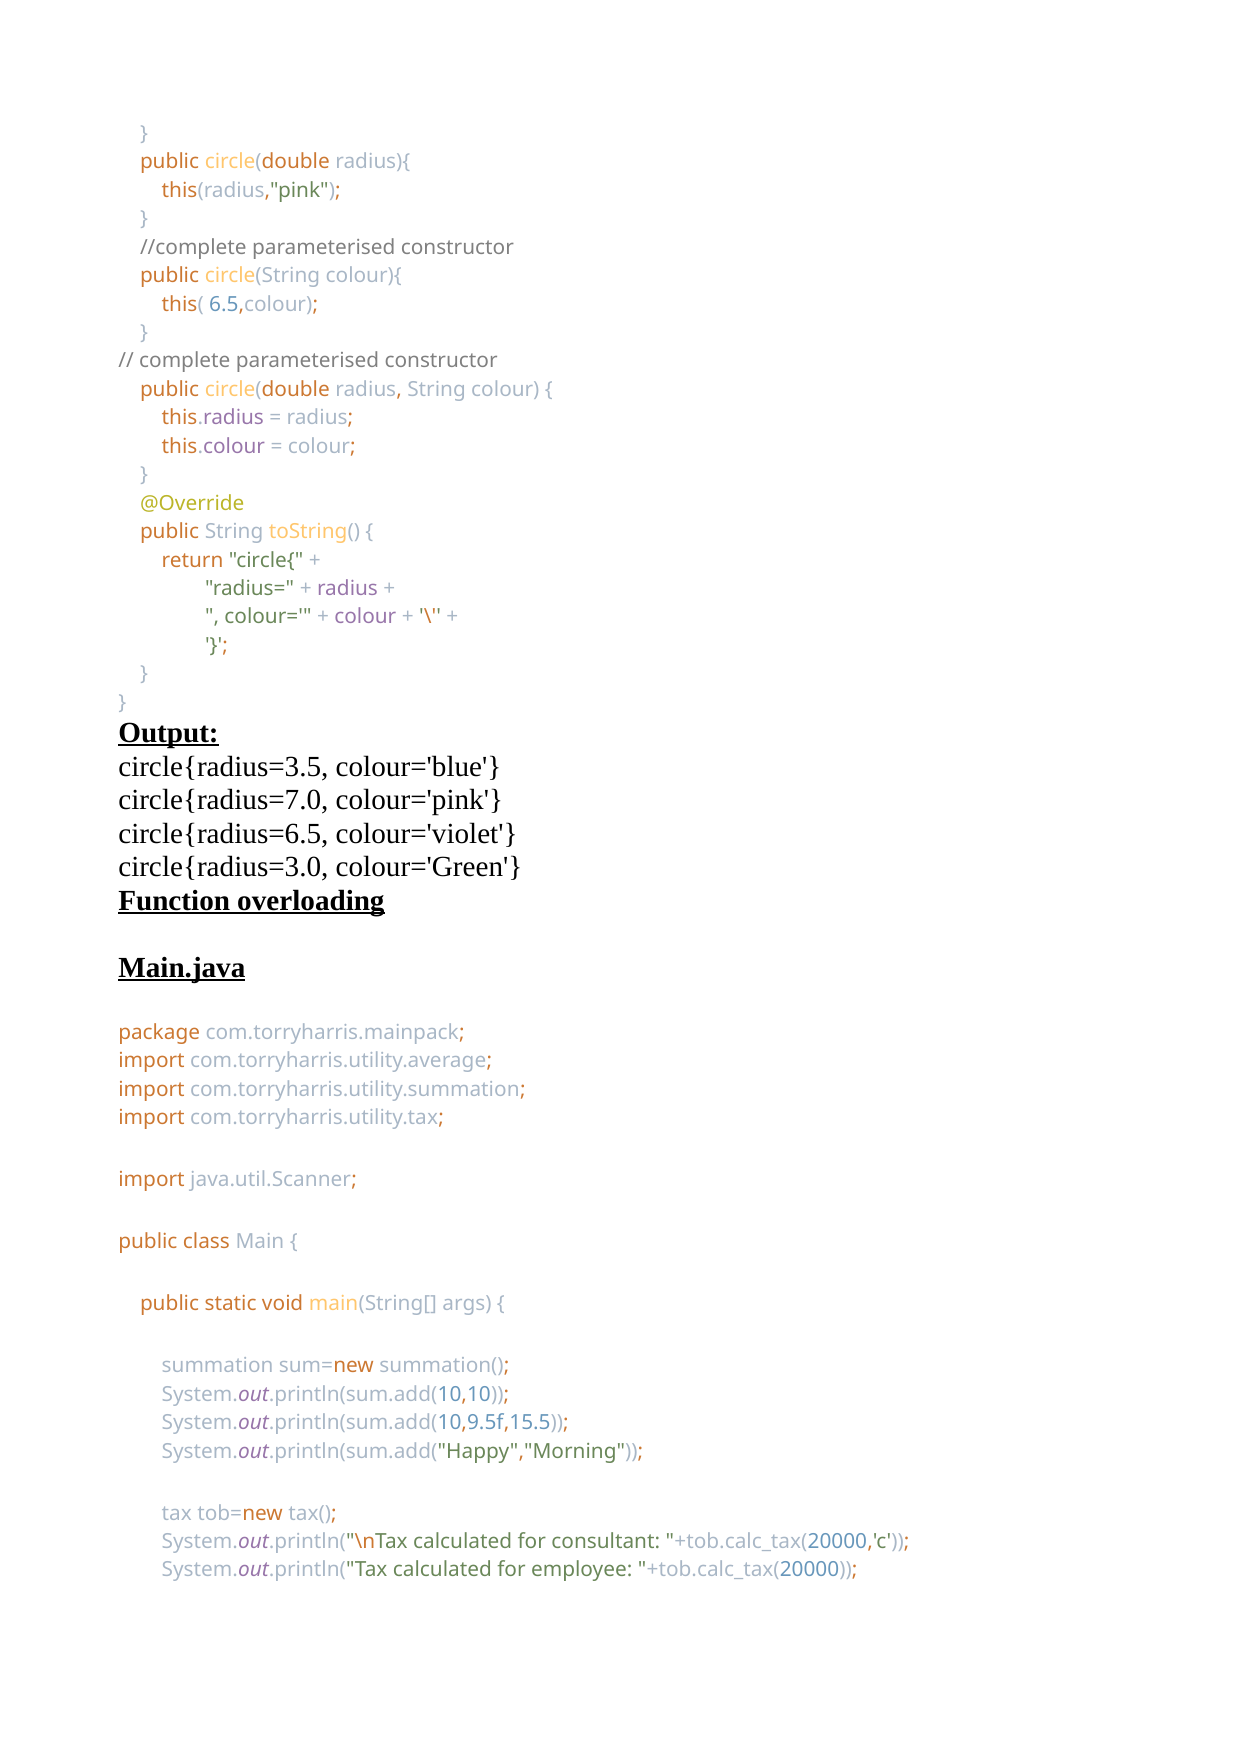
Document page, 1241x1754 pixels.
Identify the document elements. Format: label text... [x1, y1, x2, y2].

text circle{radius=7.0, colour='pink'} [118, 782, 1122, 816]
text circle{radius=6.5, colour='violet'} [118, 816, 1122, 849]
text } public circle(double radius){ this(radius,"pink"); } //complete parameterised constructor public circle(String colour){ this( 6.5,colour); } // complete parameterised constructor public circle(double radius, String colour) { this.radius = radius; this.colour = colour; } @Override public String toString() { return "circle{" + "radius=" + radius + ", colour='" + colour + '\'' + '}'; } } [118, 118, 1122, 715]
text package com.torryharris.mainpack; import com.torryharris.utility.average; import com.torryharris.utility.summation; import com.torryharris.utility.tax; import java.util.Scanner; public class Main { public static void main(String[] args) { summation sum=new summation(); System.out.println(sum.add(10,10)); System.out.println(sum.add(10,9.5f,15.5)); System.out.println(sum.add("Happy","Morning")); tax tob=new tax(); System.out.println("\nTax calculated for consultant: "+tob.calc_tax(20000,'c')); System.out.println("Tax calculated for employee: "+tob.calc_tax(20000)); [118, 1017, 1122, 1617]
text Output: [118, 715, 1122, 749]
text circle{radius=3.0, colour='Green'} [118, 849, 1122, 883]
text Function overloading [118, 883, 1122, 917]
text Main.java [118, 950, 1122, 984]
text circle{radius=3.5, colour='blue'} [118, 749, 1122, 782]
